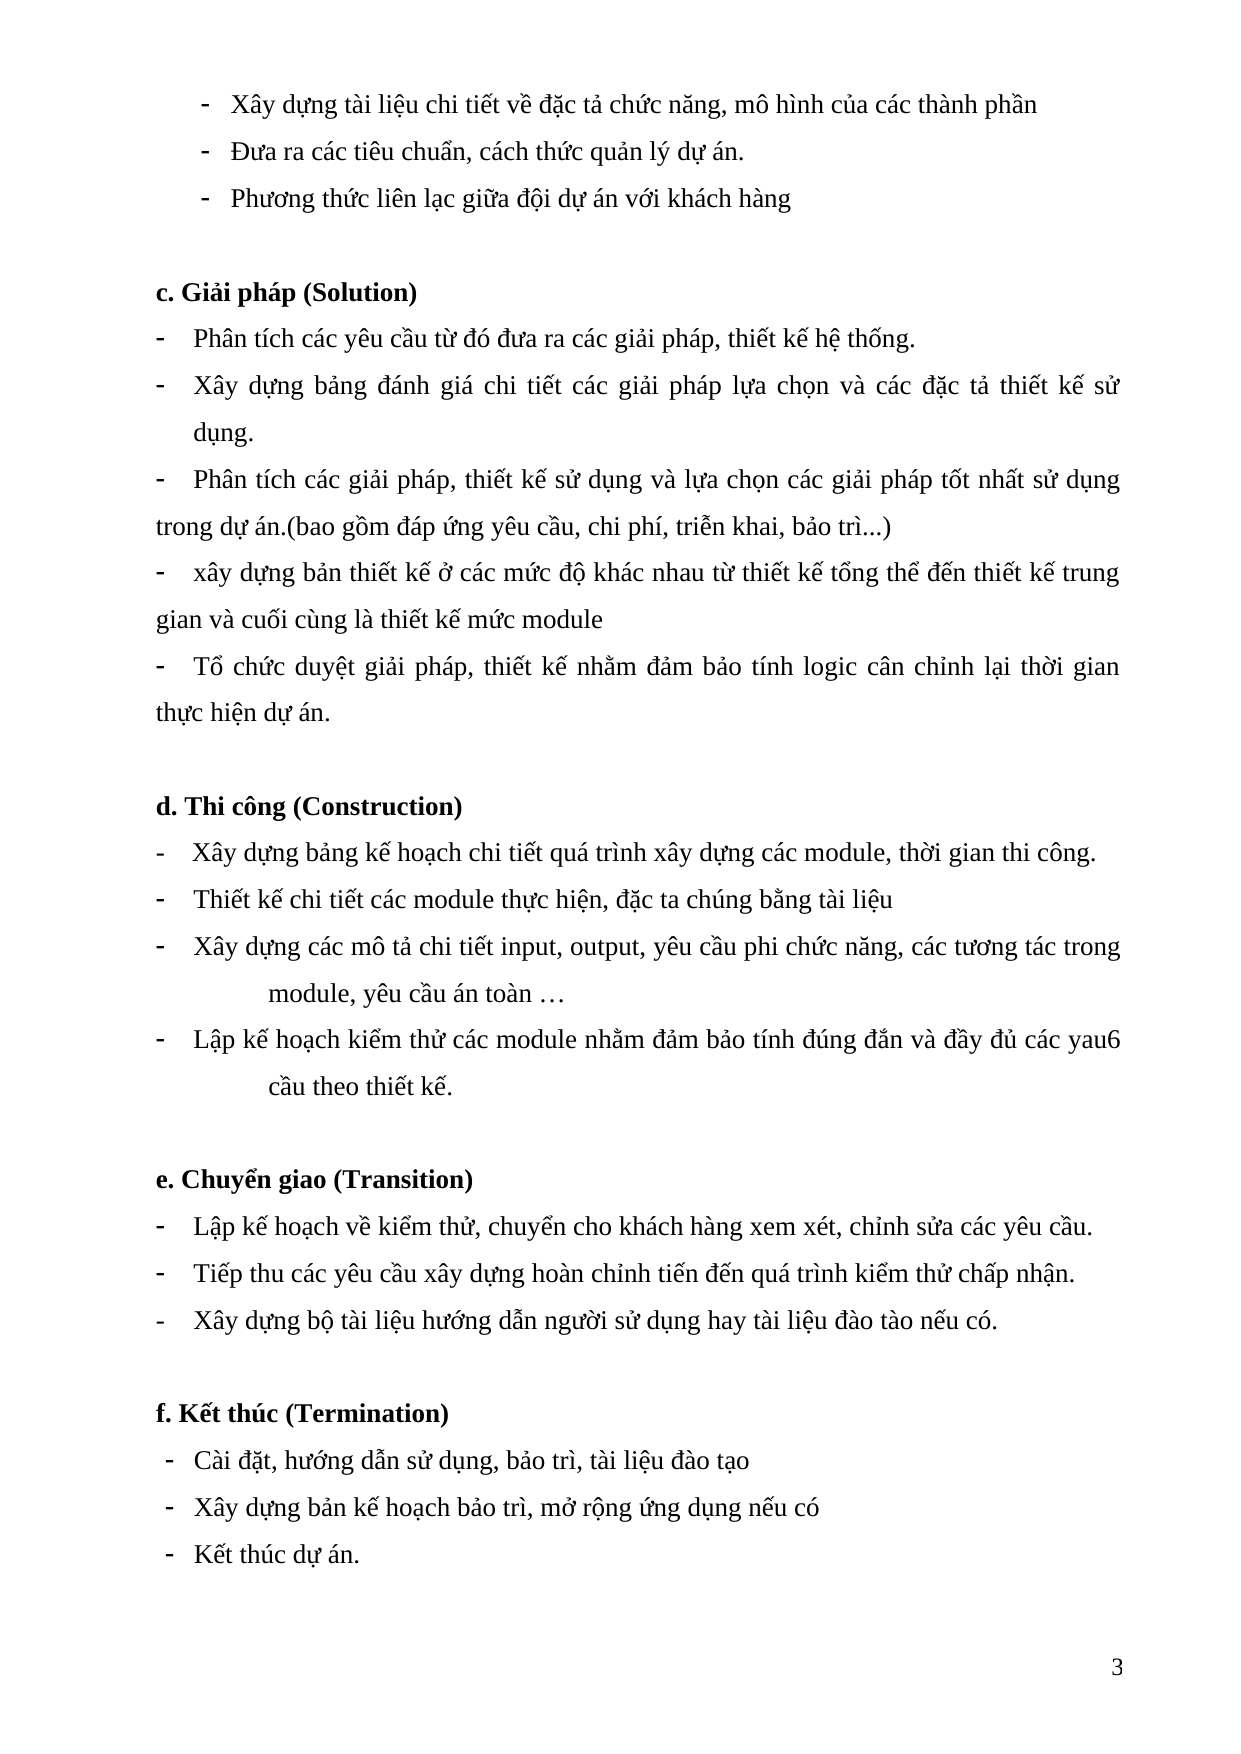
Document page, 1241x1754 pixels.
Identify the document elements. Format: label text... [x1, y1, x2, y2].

list Xây dựng bảng đánh giá chi tiết các giải pháp lựa chọn và các đặc tả thiết kế sử dụng. [156, 369, 1122, 447]
list Kết thúc dự án. [165, 1538, 1122, 1569]
list Phương thức liên lạc giữa đội dự án với khách hàng [201, 182, 1122, 214]
text e. Chuyển giao (Transition) [118, 1164, 1122, 1195]
list Thiết kế chi tiết các module thực hiện, đặc ta chúng bằng tài liệu [156, 883, 1122, 914]
text f. Kết thúc (Termination) [118, 1397, 1122, 1428]
list Xây dựng các mô tả chi tiết input, output, yêu cầu phi chức năng, các tương tác trong module, yêu cầu án toàn … [156, 930, 1122, 1008]
list Xây dựng bộ tài liệu hướng dẫn người sử dụng hay tài liệu đào tào nếu có. [156, 1304, 1122, 1335]
text d. Thi công (Construction) [156, 790, 1122, 821]
text - Xây dựng bảng kế hoạch chi tiết quá trình xây dựng các module, thời gian thi công. [156, 837, 1122, 868]
list Xây dựng bản kế hoạch bảo trì, mở rộng ứng dụng nếu có [165, 1491, 1122, 1522]
list Tổ chức duyệt giải pháp, thiết kế nhằm đảm bảo tính logic cân chỉnh lại thời gian thực hiện dự án. [156, 650, 1122, 728]
list Lập kế hoạch kiểm thử các module nhằm đảm bảo tính đúng đắn và đầy đủ các yau6 cầu theo thiết kế. [156, 1023, 1122, 1101]
list Đưa ra các tiêu chuẩn, cách thức quản lý dự án. [201, 136, 1122, 167]
text c. Giải pháp (Solution) [156, 276, 1122, 307]
list Cài đặt, hướng dẫn sử dụng, bảo trì, tài liệu đào tạo [165, 1444, 1122, 1475]
list Phân tích các yêu cầu từ đó đưa ra các giải pháp, thiết kế hệ thống. [156, 323, 1122, 354]
list Lập kế hoạch về kiểm thử, chuyển cho khách hàng xem xét, chỉnh sửa các yêu cầu. [118, 1210, 1122, 1242]
list Xây dựng tài liệu chi tiết về đặc tả chức năng, mô hình của các thành phần [201, 89, 1122, 120]
list Tiếp thu các yêu cầu xây dựng hoàn chỉnh tiến đến quá trình kiểm thử chấp nhận. [118, 1257, 1122, 1288]
list Phân tích các giải pháp, thiết kế sử dụng và lựa chọn các giải pháp tốt nhất sử dụng trong dự án.(bao gồm đáp ứng yêu cầu, chi phí, triễn khai, bảo trì...) [156, 463, 1122, 541]
list xây dựng bản thiết kế ở các mức độ khác nhau từ thiết kế tổng thể đến thiết kế trung gian và cuối cùng là thiết kế mức module [156, 556, 1122, 634]
